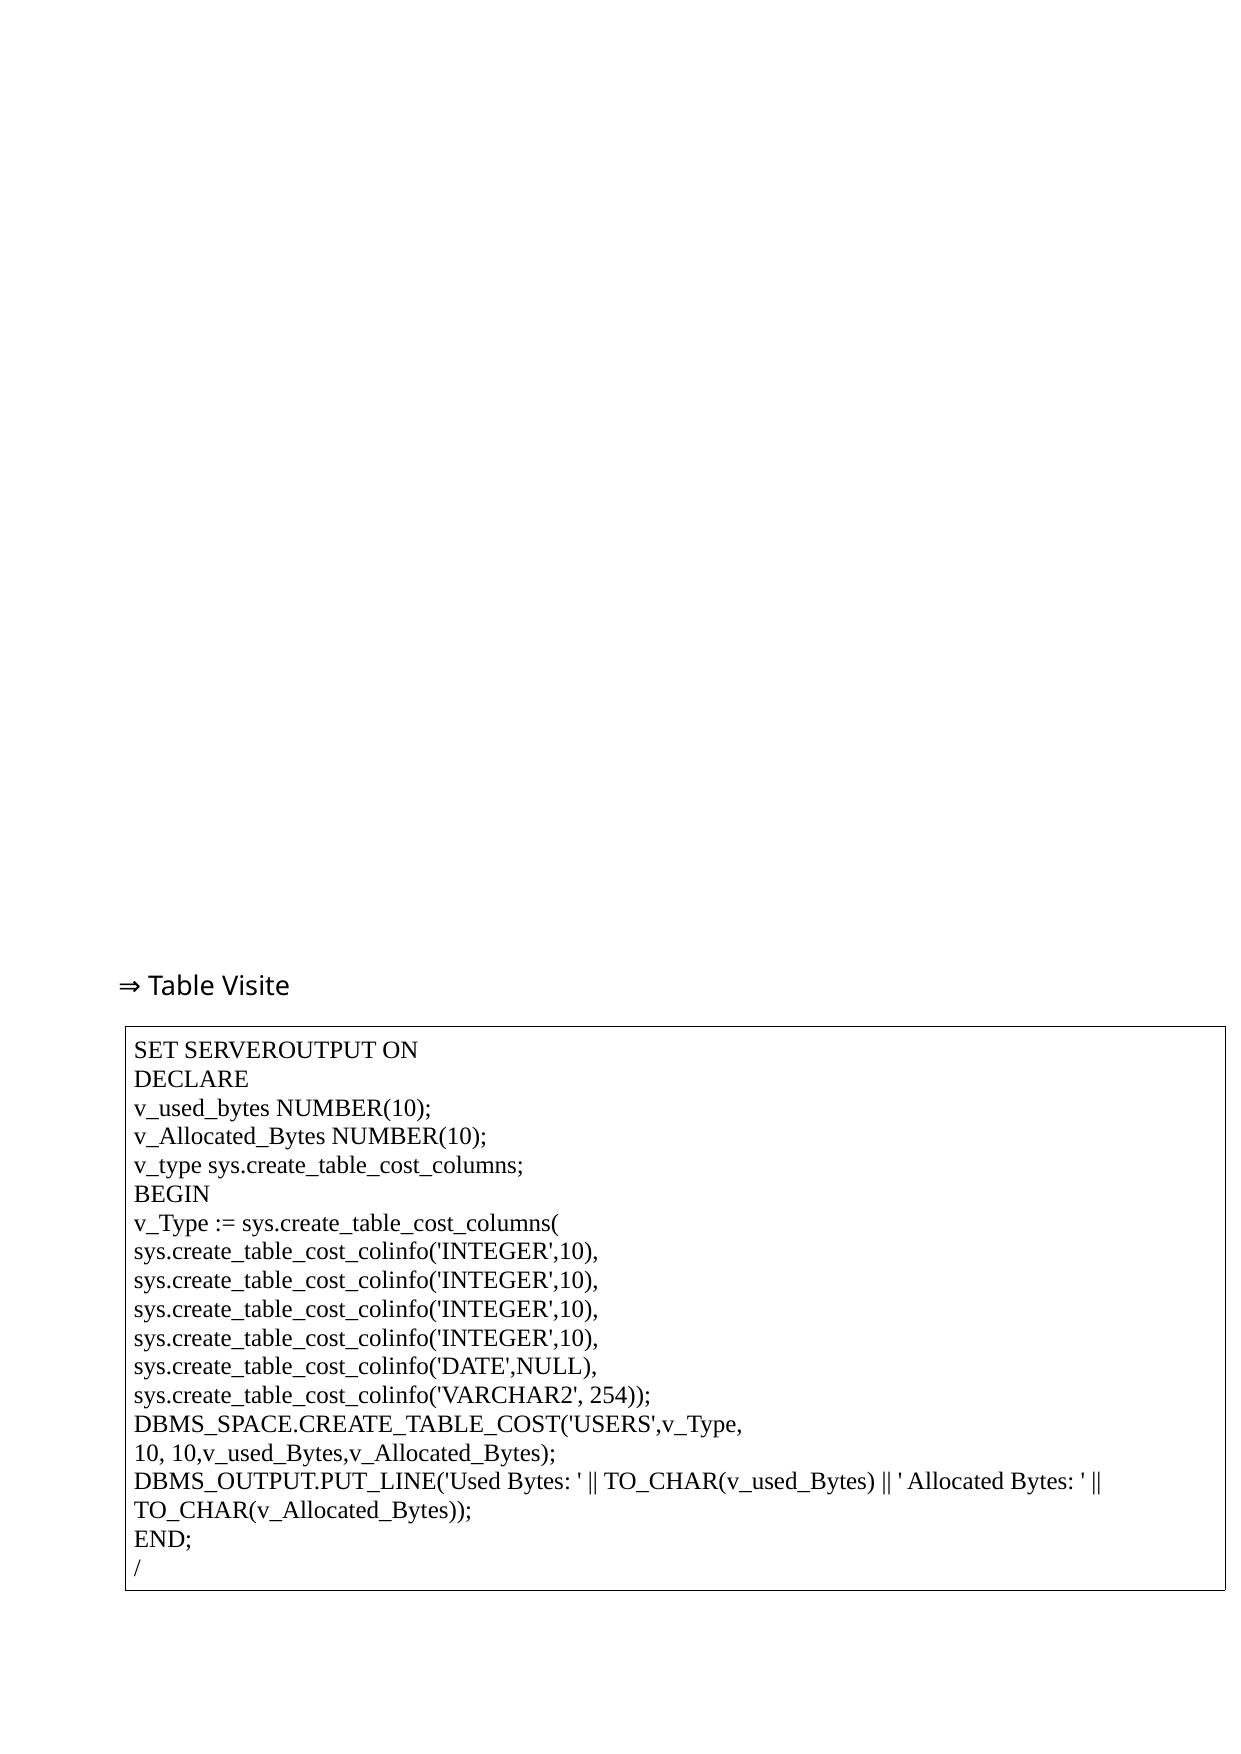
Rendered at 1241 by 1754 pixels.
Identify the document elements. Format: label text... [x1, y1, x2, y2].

text sys.create_table_cost_colinfo('INTEGER',10), [134, 1294, 1216, 1323]
text ⇒ Table Visite [118, 966, 1122, 1003]
text sys.create_table_cost_colinfo('INTEGER',10), [134, 1236, 1216, 1265]
text DBMS_OUTPUT.PUT_LINE('Used Bytes: ' || TO_CHAR(v_used_Bytes) || ' Allocated Bytes: ' || TO_CHAR(v_Allocated_Bytes)); [134, 1466, 1216, 1524]
text v_used_bytes NUMBER(10); [134, 1093, 1216, 1121]
text sys.create_table_cost_colinfo('INTEGER',10), [134, 1265, 1216, 1294]
text sys.create_table_cost_colinfo('INTEGER',10), [134, 1323, 1216, 1351]
text v_type sys.create_table_cost_columns; [134, 1150, 1216, 1179]
text v_Type := sys.create_table_cost_columns( [134, 1208, 1216, 1236]
text sys.create_table_cost_colinfo('DATE',NULL), [134, 1351, 1216, 1380]
text DECLARE [134, 1064, 1216, 1093]
text SET SERVEROUTPUT ON [134, 1035, 1216, 1064]
text 10, 10,v_used_Bytes,v_Allocated_Bytes); [134, 1438, 1216, 1466]
text sys.create_table_cost_colinfo('VARCHAR2', 254)); [134, 1380, 1216, 1409]
text v_Allocated_Bytes NUMBER(10); [134, 1121, 1216, 1150]
text DBMS_SPACE.CREATE_TABLE_COST('USERS',v_Type, [134, 1409, 1216, 1438]
text / [134, 1553, 1216, 1581]
text END; [134, 1524, 1216, 1553]
text BEGIN [134, 1179, 1216, 1208]
